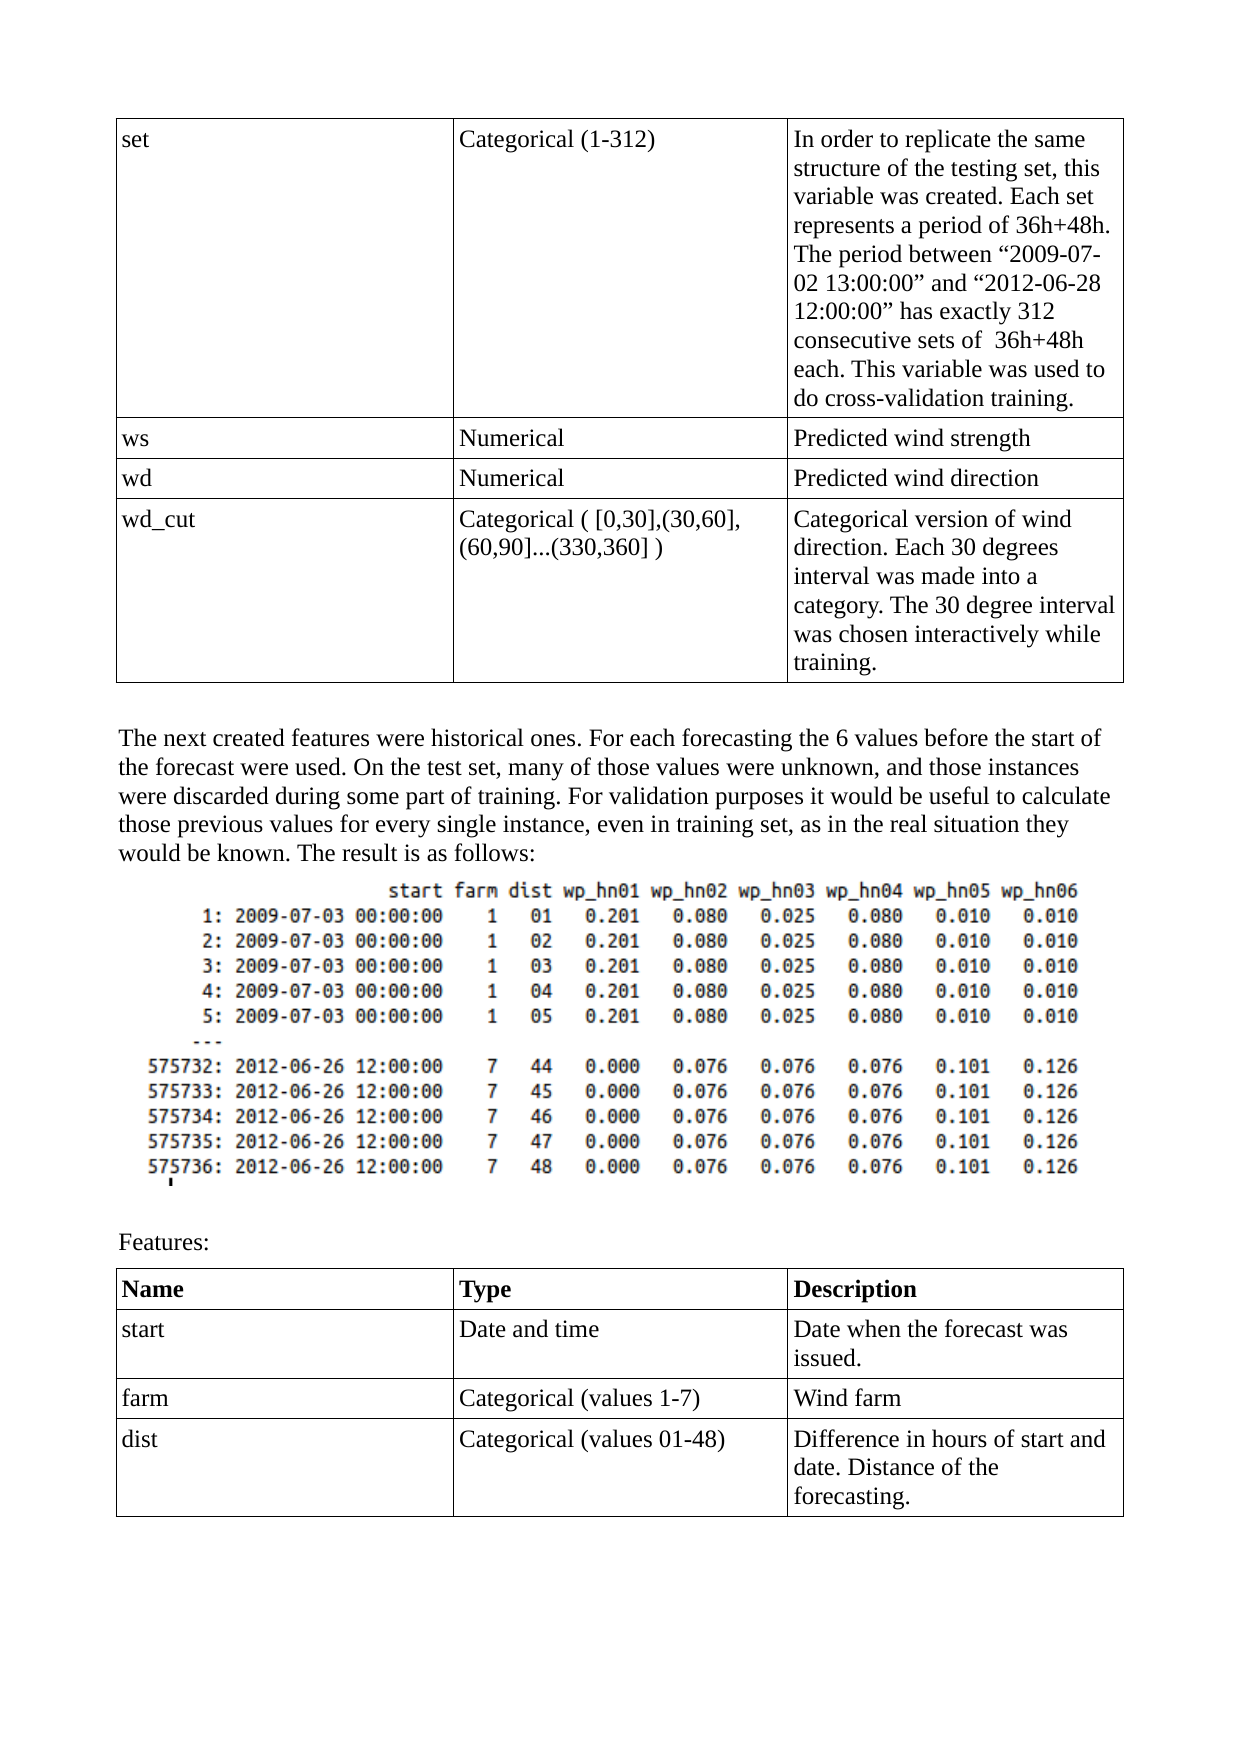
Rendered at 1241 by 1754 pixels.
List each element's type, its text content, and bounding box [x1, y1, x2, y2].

table_cell Date and time [454, 1310, 787, 1378]
table_cell Categorical (values 1-7) [454, 1379, 787, 1418]
table_cell Difference in hours of start and date. Distance of the forecasting. [788, 1419, 1123, 1516]
table_cell set [117, 119, 453, 417]
table_cell Date when the forecast was issued. [788, 1310, 1123, 1378]
table_cell Categorical version of wind direction. Each 30 degrees interval was made into a category. The 30 degree interval was chosen interactively while training. [788, 499, 1123, 682]
table_cell Categorical (values 01-48) [454, 1419, 787, 1516]
table_cell start [117, 1310, 453, 1378]
table_cell Predicted wind direction [788, 459, 1123, 498]
table_cell Numerical [454, 418, 787, 457]
table_header Description [788, 1269, 1123, 1308]
table_cell Predicted wind strength [788, 418, 1123, 457]
table_cell ws [117, 418, 453, 457]
table_cell farm [117, 1379, 453, 1418]
table_cell Numerical [454, 459, 787, 498]
table_header Type [454, 1269, 787, 1308]
text Features: [118, 1227, 1122, 1256]
table_header Name [117, 1269, 453, 1308]
table_cell wd_cut [117, 499, 453, 682]
table_cell Wind farm [788, 1379, 1123, 1418]
table_cell In order to replicate the same structure of the testing set, this variable was created. Each set represents a period of 36h+48h. The period between “2009-07-02 13:00:00” and “2012-06-28 12:00:00” has exactly 312 consecutive sets of 36h+48h each. This variable was used to do cross-validation training. [788, 119, 1123, 417]
table_cell wd [117, 459, 453, 498]
table_cell Categorical ( [0,30],(30,60],(60,90]...(330,360] ) [454, 499, 787, 682]
table_cell dist [117, 1419, 453, 1516]
table_cell Categorical (1-312) [454, 119, 787, 417]
picture [146, 879, 1094, 1186]
text The next created features were historical ones. For each forecasting the 6 values before the start of the forecast were used. On the test set, many of those values were unknown, and those instances were discarded during some part of training. For validation purposes it would be useful to calculate those previous values for every single instance, even in training set, as in the real situation they would be known. The result is as follows: [118, 723, 1122, 867]
